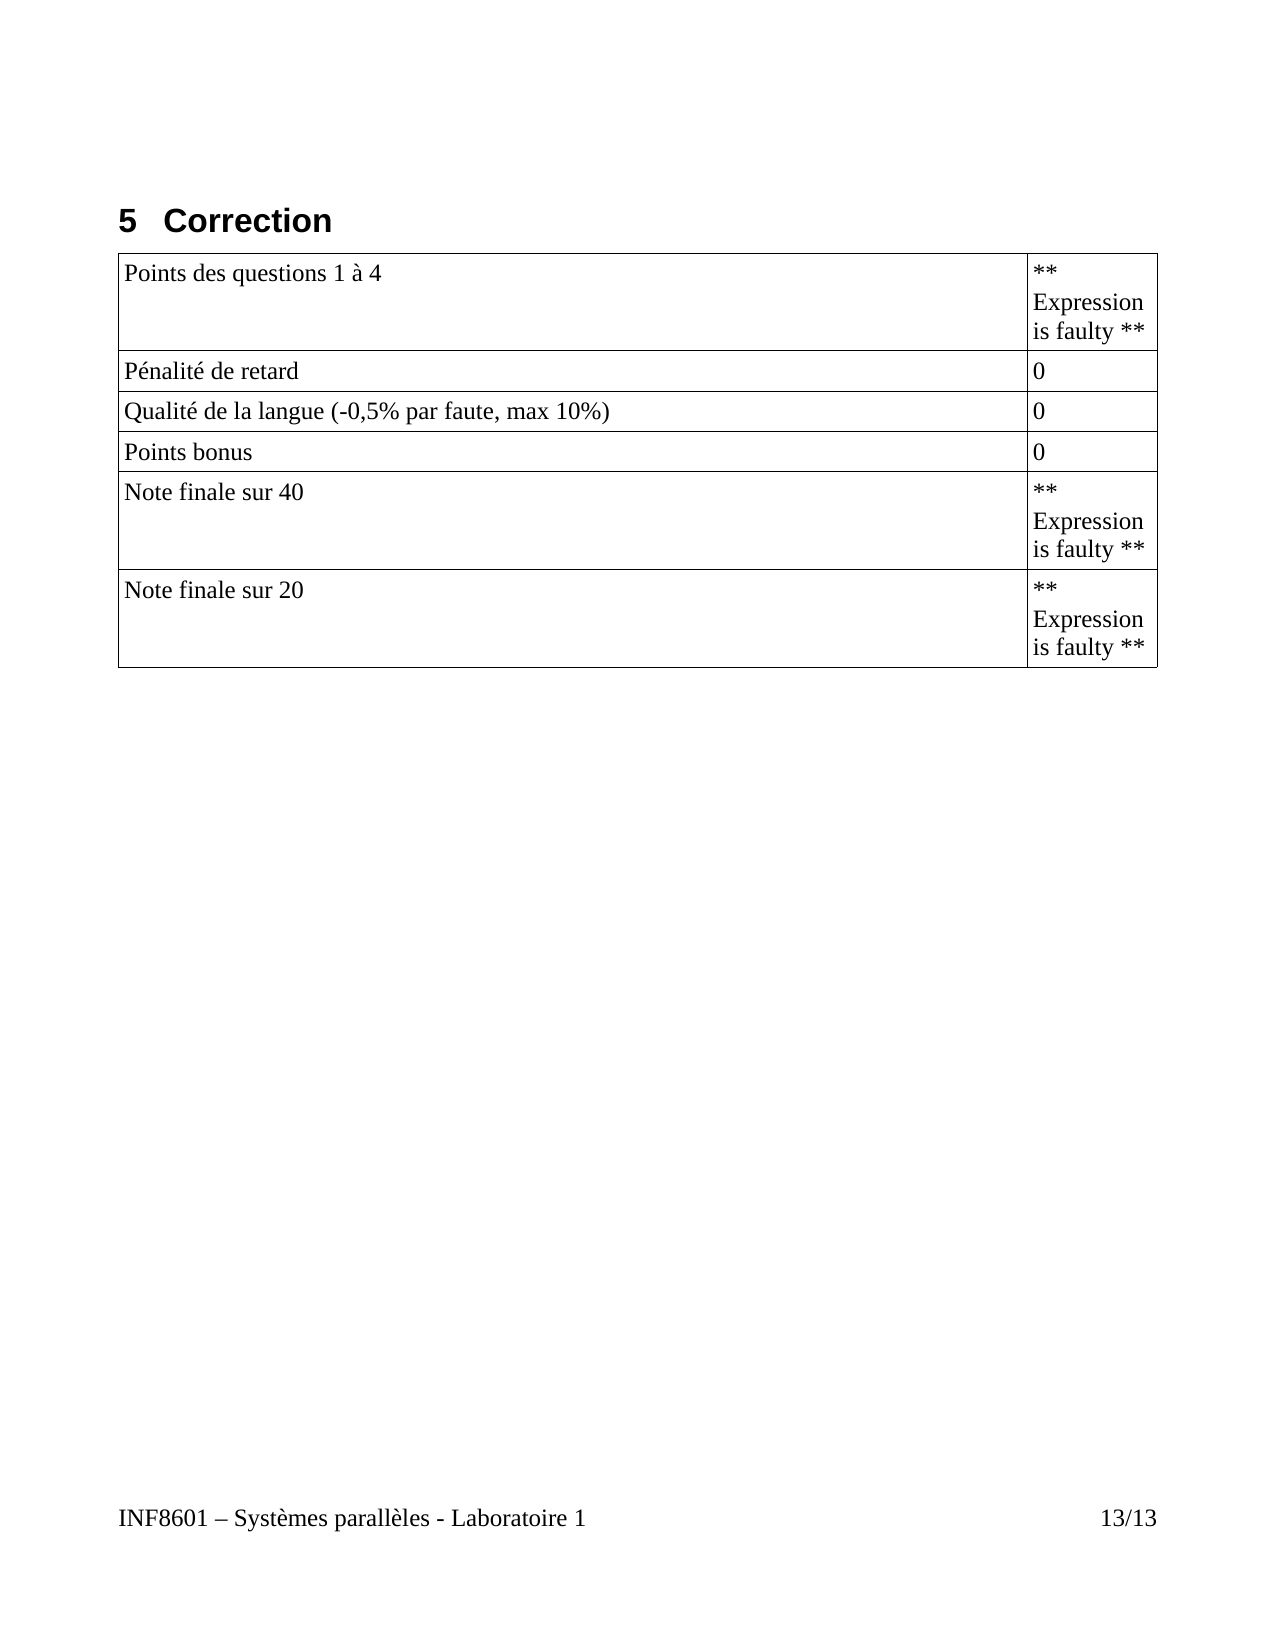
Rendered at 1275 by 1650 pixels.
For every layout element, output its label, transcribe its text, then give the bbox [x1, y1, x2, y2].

table_cell Note finale sur 20 [119, 570, 1027, 667]
table_cell Qualité de la langue (-0,5% par faute, max 10%) [119, 392, 1027, 431]
table_cell Points bonus [119, 432, 1027, 471]
table_cell Pénalité de retard [119, 351, 1027, 391]
table_cell 0 [1028, 392, 1157, 431]
table_header ** Expression erronée ** [1028, 254, 1157, 350]
table_cell ** Expression erronée ** [1028, 472, 1157, 569]
table_header Points des questions 1 à 4 [119, 254, 1027, 350]
subtitle Correction [118, 201, 1157, 240]
table_cell 0 [1028, 351, 1157, 391]
table_cell Note finale sur 40 [119, 472, 1027, 569]
table_cell 0 [1028, 432, 1157, 471]
table_cell ** Expression erronée ** [1028, 570, 1157, 667]
